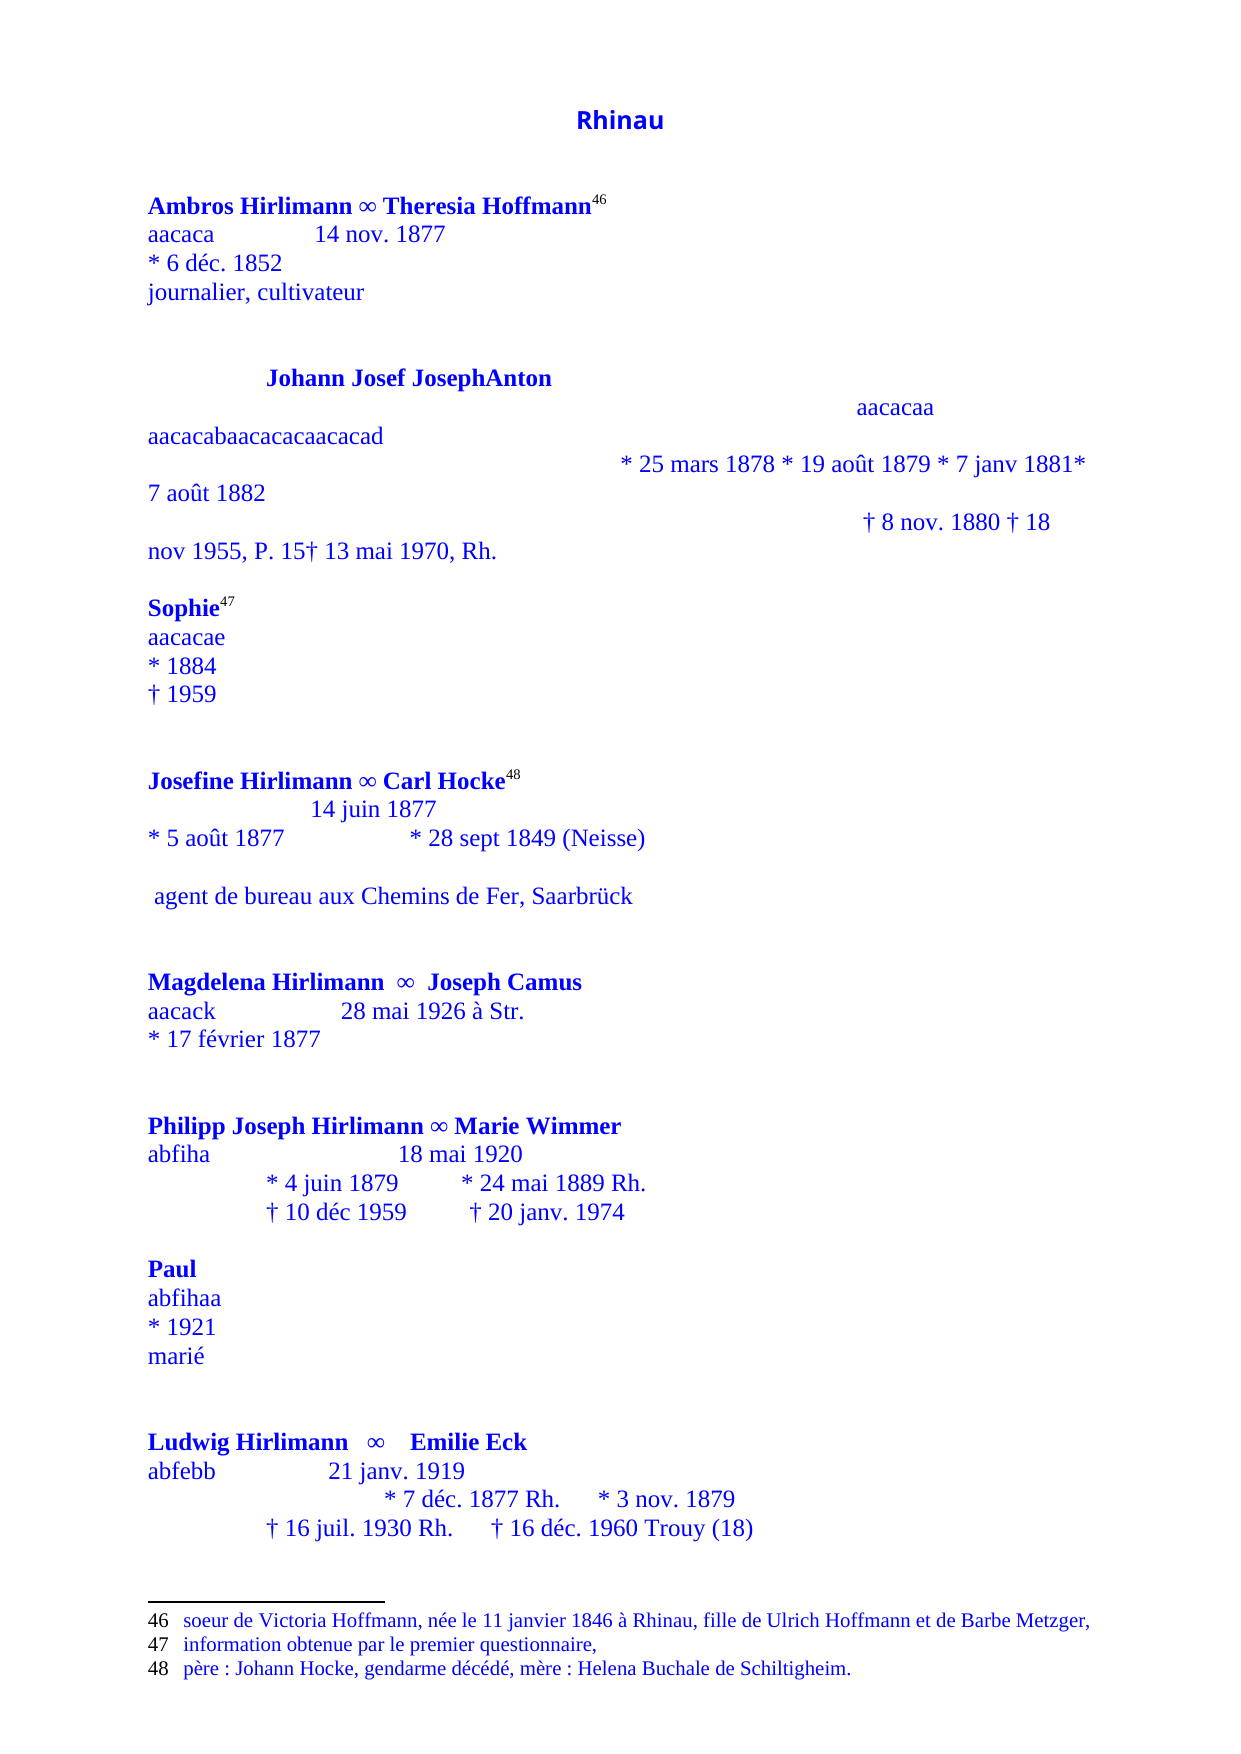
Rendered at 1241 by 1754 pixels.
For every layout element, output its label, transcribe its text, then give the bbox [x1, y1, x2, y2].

text abfiha 18 mai 1920 [148, 1341, 1093, 1369]
text aacack 28 mai 1926 à Str. [148, 1197, 1093, 1226]
text † 1959 [148, 881, 1093, 909]
text Johann Josef JosephAnton [148, 536, 1093, 593]
text journalier, cultivateur [148, 478, 1093, 507]
text * 17 février 1877 [148, 1226, 1093, 1254]
text Paul [148, 1456, 1093, 1484]
text ? [148, 162, 1093, 191]
text Ambros Hirlimann ∞ Theresia Hoffmann [148, 392, 1093, 421]
text aacacaa aacacabaacacacaacacad [148, 593, 1093, 651]
text † 12 nov. 1880 † 9 déc. 1881 [148, 306, 1093, 334]
text aacacae [148, 823, 1093, 852]
text † 8 nov. 1880 † 18 nov 1955, P. 15† 13 mai 1970, Rh. [148, 708, 1093, 766]
subtitle August Theophil Maria Luisa [148, 248, 1093, 277]
text Magdelena Hirlimann ∞ Joseph Camus [148, 1168, 1093, 1197]
text * 4 juin 1879 * 24 mai 1889 Rh. [148, 1369, 1093, 1398]
text † 10 déc 1959 † 20 janv. 1974 [148, 1398, 1093, 1427]
text 14 juin 1877 [148, 996, 1093, 1024]
text soeur de Victoria Hoffmann, née le 11 janvier 1846 à Rhinau, fille de Ulrich Hoffmann et de Barbe Metzger, [148, 1594, 1093, 1623]
text * 1921 [148, 1513, 1093, 1542]
text Josefine Hirlimann ∞ Carl Hocke [148, 967, 1093, 996]
text agent de bureau aux Chemins de Fer, Saarbrück [148, 1082, 1093, 1111]
text * 17 août 1879 * 5 oct. 1880 * nov. 1881 [148, 277, 1093, 306]
text Philipp Joseph Hirlimann ∞ Marie Wimmer [148, 1312, 1093, 1341]
text Sophie [148, 794, 1093, 823]
text * 25 mars 1878 * 19 août 1879 * 7 janv 1881* 7 août 1882 [148, 651, 1093, 708]
text * 1884 [148, 852, 1093, 881]
text père : Johann Hocke, gendarme décédé, mère : Helena Buchale de Schiltigheim. [148, 1651, 1093, 1680]
text cultivateur [148, 191, 1093, 219]
text aacaca 14 nov. 1877 [148, 421, 1093, 449]
text marié [148, 1542, 1093, 1571]
text information obtenue par le premier questionnaire, [148, 1623, 1093, 1651]
text * 6 déc. 1852 [148, 449, 1093, 478]
text * 5 août 1877 * 28 sept 1849 (Neisse) [148, 1024, 1093, 1053]
text abfihaa [148, 1484, 1093, 1513]
